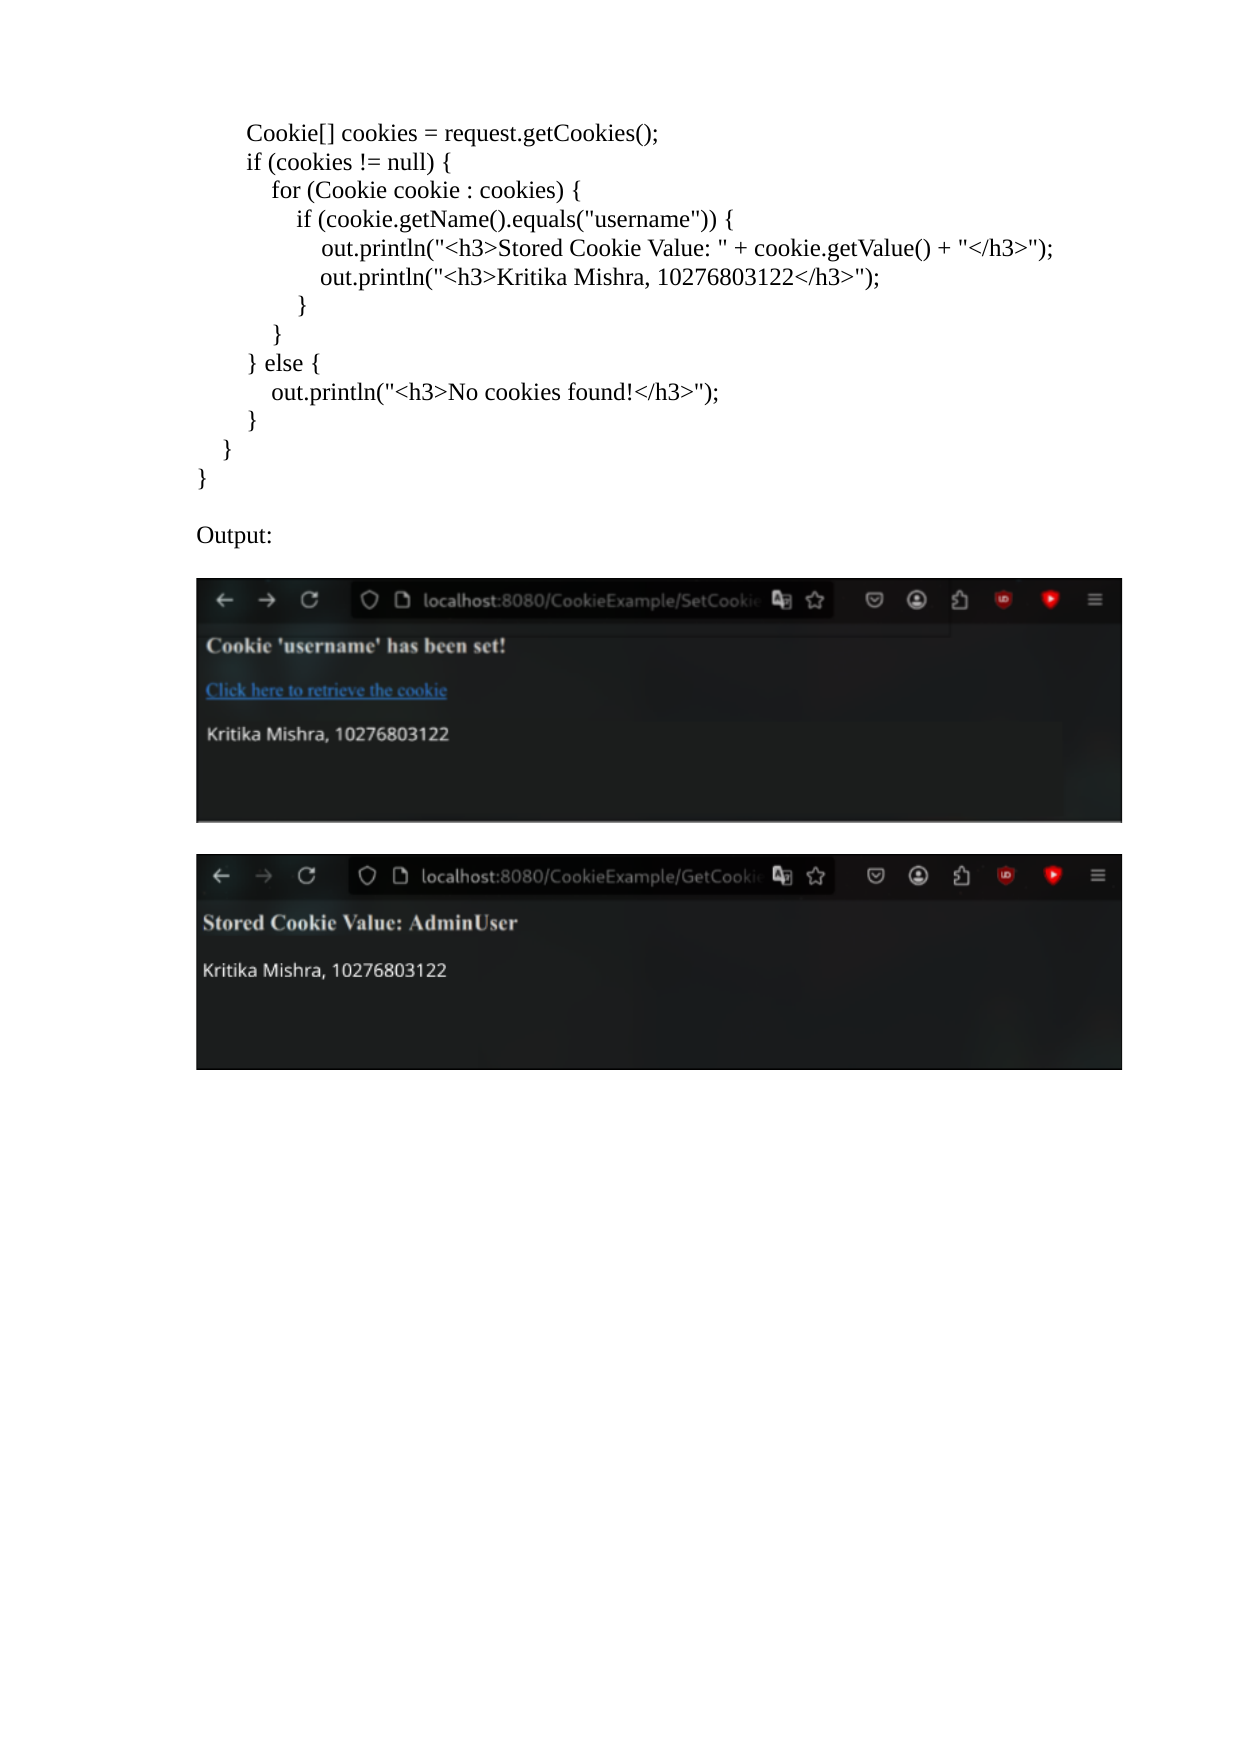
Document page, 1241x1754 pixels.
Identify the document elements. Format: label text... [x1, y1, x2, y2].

text } [196, 434, 1122, 463]
picture [196, 578, 1123, 823]
text out.println("<h3>Stored Cookie Value: " + cookie.getValue() + "</h3>"); [196, 233, 1122, 262]
picture [196, 854, 1123, 1070]
text } [196, 406, 1122, 434]
text } [196, 291, 1122, 319]
text } else { [196, 348, 1122, 377]
text } [196, 319, 1122, 348]
text Cookie[] cookies = request.getCookies(); [196, 118, 1122, 147]
text out.println("<h3>Kritika Mishra, 10276803122</h3>"); [196, 262, 1122, 291]
text out.println("<h3>No cookies found!</h3>"); [196, 377, 1122, 406]
text Output: [196, 521, 1122, 549]
text for (Cookie cookie : cookies) { [196, 176, 1122, 204]
text } [196, 463, 1122, 492]
text if (cookie.getName().equals("username")) { [196, 204, 1122, 233]
text if (cookies != null) { [196, 147, 1122, 176]
